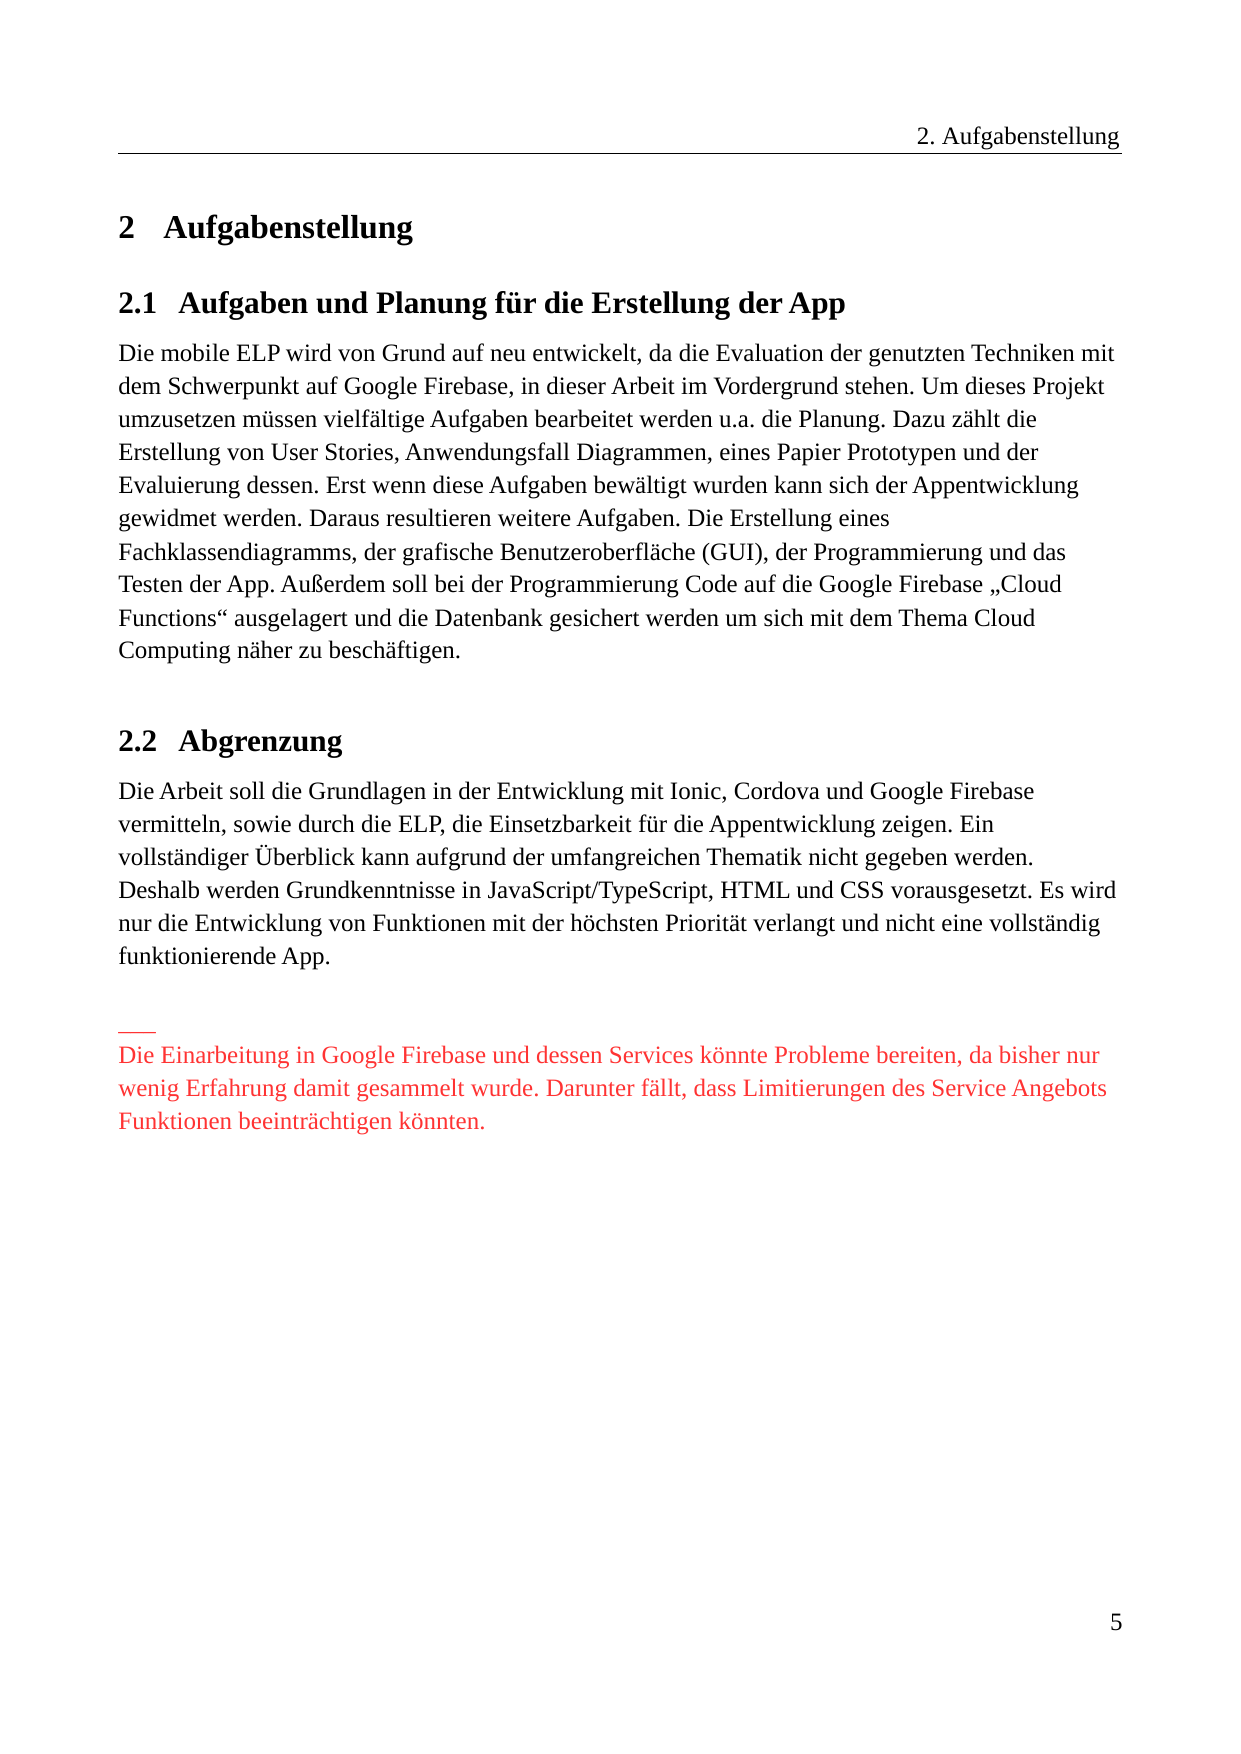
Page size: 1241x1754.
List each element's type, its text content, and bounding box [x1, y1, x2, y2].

text Die Einarbeitung in Google Firebase und dessen Services könnte Probleme bereiten, da bisher nur wenig Erfahrung damit gesammelt wurde. Darunter fällt, dass Limitierungen des Service Angebots Funktionen beeinträchtigen könnten. [118, 1040, 1122, 1135]
subtitle Aufgaben und Planung für die Erstellung der App [118, 285, 1122, 321]
subtitle Abgrenzung [118, 722, 1122, 758]
text Die mobile ELP wird von Grund auf neu entwickelt, da die Evaluation der genutzten Techniken mit dem Schwerpunkt auf Google Firebase, in dieser Arbeit im Vordergrund stehen. Um dieses Projekt umzusetzen müssen vielfältige Aufgaben bearbeitet werden u.a. die Planung. Dazu zählt die Erstellung von User Stories, Anwendungsfall Diagrammen, eines Papier Prototypen und der Evaluierung dessen. Erst wenn diese Aufgaben bewältigt wurden kann sich der Appentwicklung gewidmet werden. Daraus resultieren weitere Aufgaben. Die Erstellung eines Fachklassendiagramms, der grafische Benutzeroberfläche (GUI), der Programmierung und das Testen der App. Außerdem soll bei der Programmierung Code auf die Google Firebase „Cloud Functions“ ausgelagert und die Datenbank gesichert werden um sich mit dem Thema Cloud Computing näher zu beschäftigen. [118, 338, 1122, 664]
text Die Arbeit soll die Grundlagen in der Entwicklung mit Ionic, Cordova und Google Firebase vermitteln, sowie durch die ELP, die Einsetzbarkeit für die Appentwicklung zeigen. Ein vollständiger Überblick kann aufgrund der umfangreichen Thematik nicht gegeben werden. Deshalb werden Grundkenntnisse in JavaScript/TypeScript, HTML und CSS vorausgesetzt. Es wird nur die Entwicklung von Funktionen mit der höchsten Priorität verlangt und nicht eine vollständig funktionierende App. [118, 776, 1122, 970]
text ___ [118, 1007, 1122, 1036]
subtitle Aufgabenstellung [118, 207, 1122, 246]
